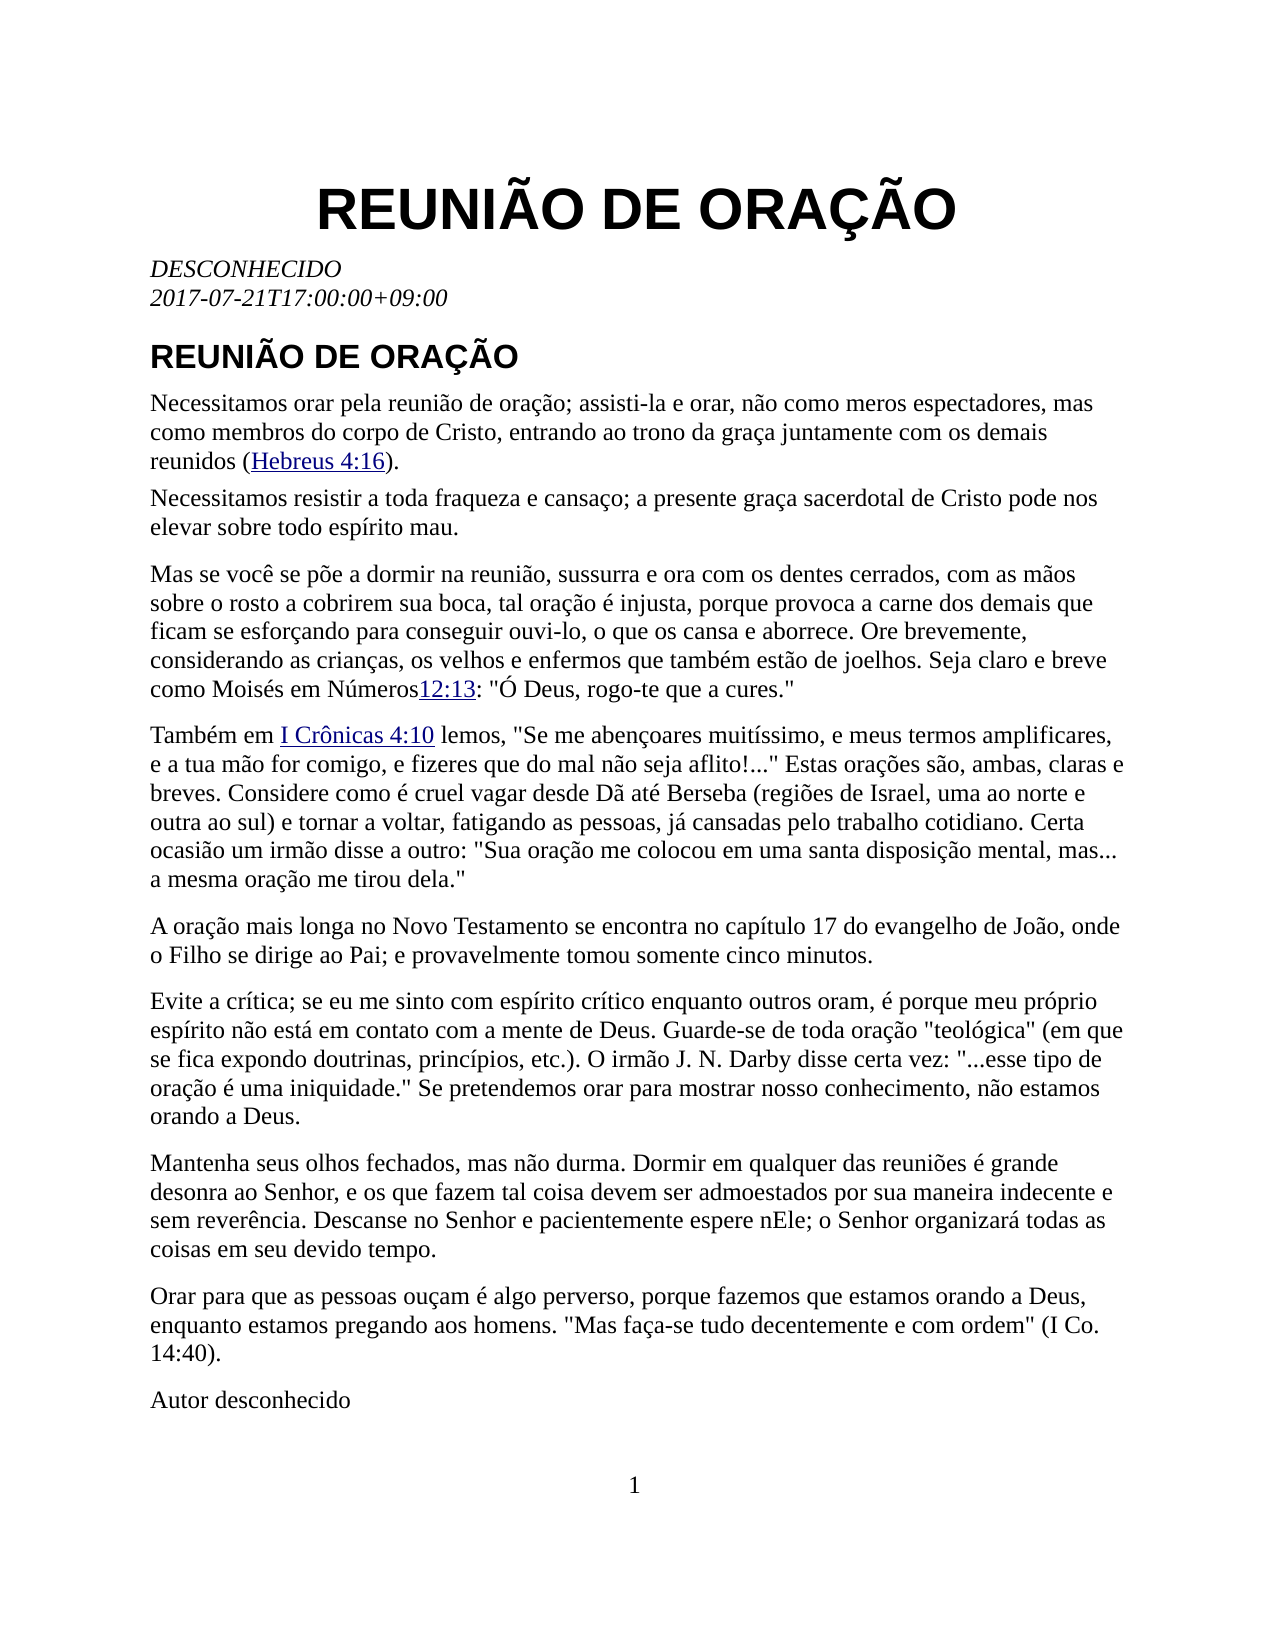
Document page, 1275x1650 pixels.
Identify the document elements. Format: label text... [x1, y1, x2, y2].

text A oração mais longa no Novo Testamento se encontra no capítulo 17 do evangelho de João, onde o Filho se dirige ao Pai; e provavelmente tomou somente cinco minutos. [150, 911, 1125, 968]
text Necessitamos orar pela reunião de oração; assisti-la e orar, não como meros espectadores, mas como membros do corpo de Cristo, entrando ao trono da graça juntamente com os demais reunidos (Hebreus 4:16). [150, 388, 1125, 474]
text Necessitamos resistir a toda fraqueza e cansaço; a presente graça sacerdotal de Cristo pode nos elevar sobre todo espírito mau. [150, 483, 1125, 541]
text Mantenha seus olhos fechados, mas não durma. Dormir em qualquer das reuniões é grande desonra ao Senhor, e os que fazem tal coisa devem ser admoestados por sua maneira indecente e sem reverência. Descanse no Senhor e pacientemente espere nEle; o Senhor organizará todas as coisas em seu devido tempo. [150, 1148, 1125, 1263]
text Também em I Crônicas 4:10 lemos, "Se me abençoares muitíssimo, e meus termos amplificares, e a tua mão for comigo, e fizeres que do mal não seja aflito!..." Estas orações são, ambas, claras e breves. Considere como é cruel vagar desde Dã até Berseba (regiões de Israel, uma ao norte e outra ao sul) e tornar a voltar, fatigando as pessoas, já cansadas pelo trabalho cotidiano. Certa ocasião um irmão disse a outro: "Sua oração me colocou em uma santa disposição mental, mas... a mesma oração me tirou dela." [150, 721, 1125, 893]
text 2017-07-21T17:00:00+09:00 [150, 283, 1125, 312]
text Evite a crítica; se eu me sinto com espírito crítico enquanto outros oram, é porque meu próprio espírito não está em contato com a mente de Deus. Guarde-se de toda oração "teológica" (em que se fica expondo doutrinas, princípios, etc.). O irmão J. N. Darby disse certa vez: "...esse tipo de oração é uma iniquidade." Se pretendemos orar para mostrar nosso conhecimento, não estamos orando a Deus. [150, 986, 1125, 1130]
text DESCONHECIDO [150, 254, 1125, 283]
title REUNIÃO DE ORAÇÃO [150, 175, 1125, 242]
text Autor desconhecido [150, 1385, 1125, 1414]
subtitle REUNIÃO DE ORAÇÃO [150, 337, 1125, 376]
text Mas se você se põe a dormir na reunião, sussurra e ora com os dentes cerrados, com as mãos sobre o rosto a cobrirem sua boca, tal oração é injusta, porque provoca a carne dos demais que ficam se esforçando para conseguir ouvi-lo, o que os cansa e aborrece. Ore brevemente, considerando as crianças, os velhos e enfermos que também estão de joelhos. Seja claro e breve como Moisés em Números12:13: "Ó Deus, rogo-te que a cures." [150, 559, 1125, 703]
text Orar para que as pessoas ouçam é algo perverso, porque fazemos que estamos orando a Deus, enquanto estamos pregando aos homens. "Mas faça-se tudo decentemente e com ordem" (I Co. 14:40). [150, 1281, 1125, 1367]
